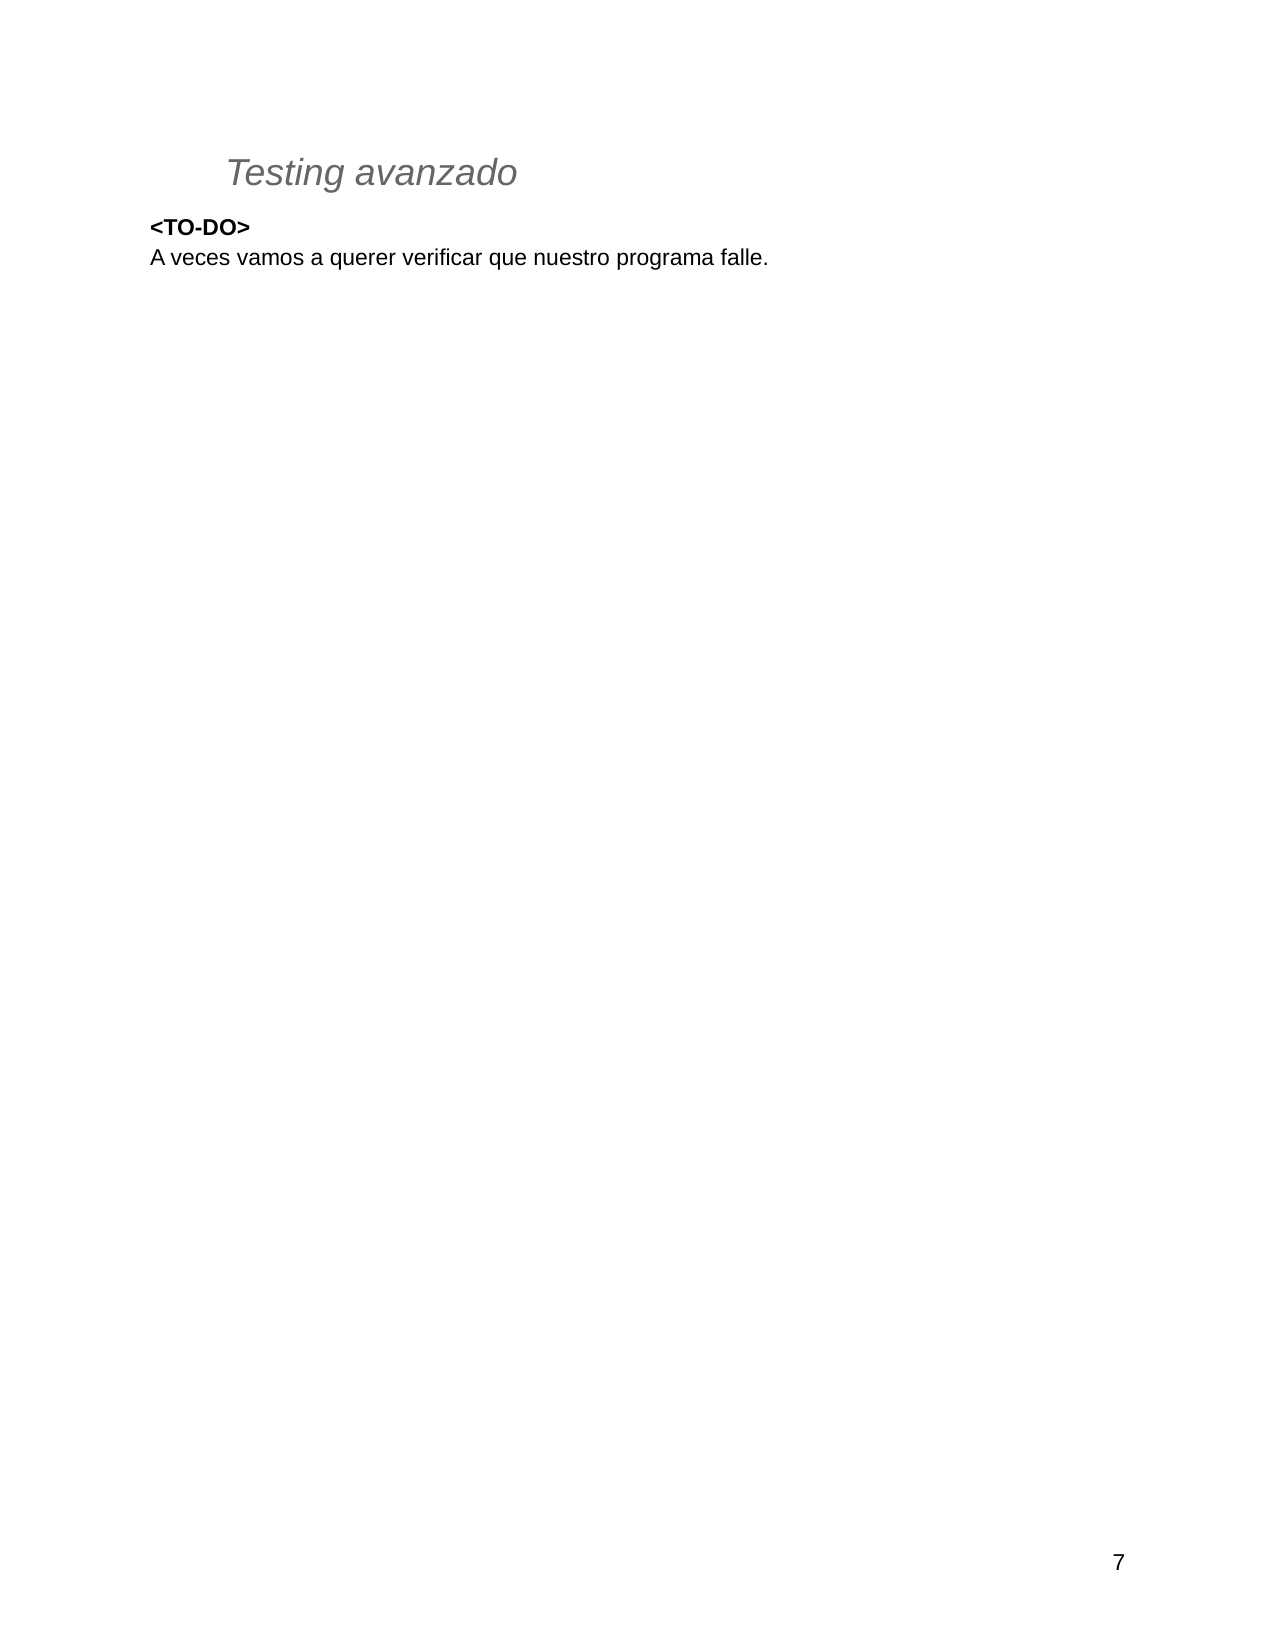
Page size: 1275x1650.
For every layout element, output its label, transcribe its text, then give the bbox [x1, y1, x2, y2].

text <TO-DO> [150, 214, 1125, 240]
subtitle Testing avanzado [225, 150, 1125, 193]
text A veces vamos a querer verificar que nuestro programa falle. [150, 244, 1125, 271]
